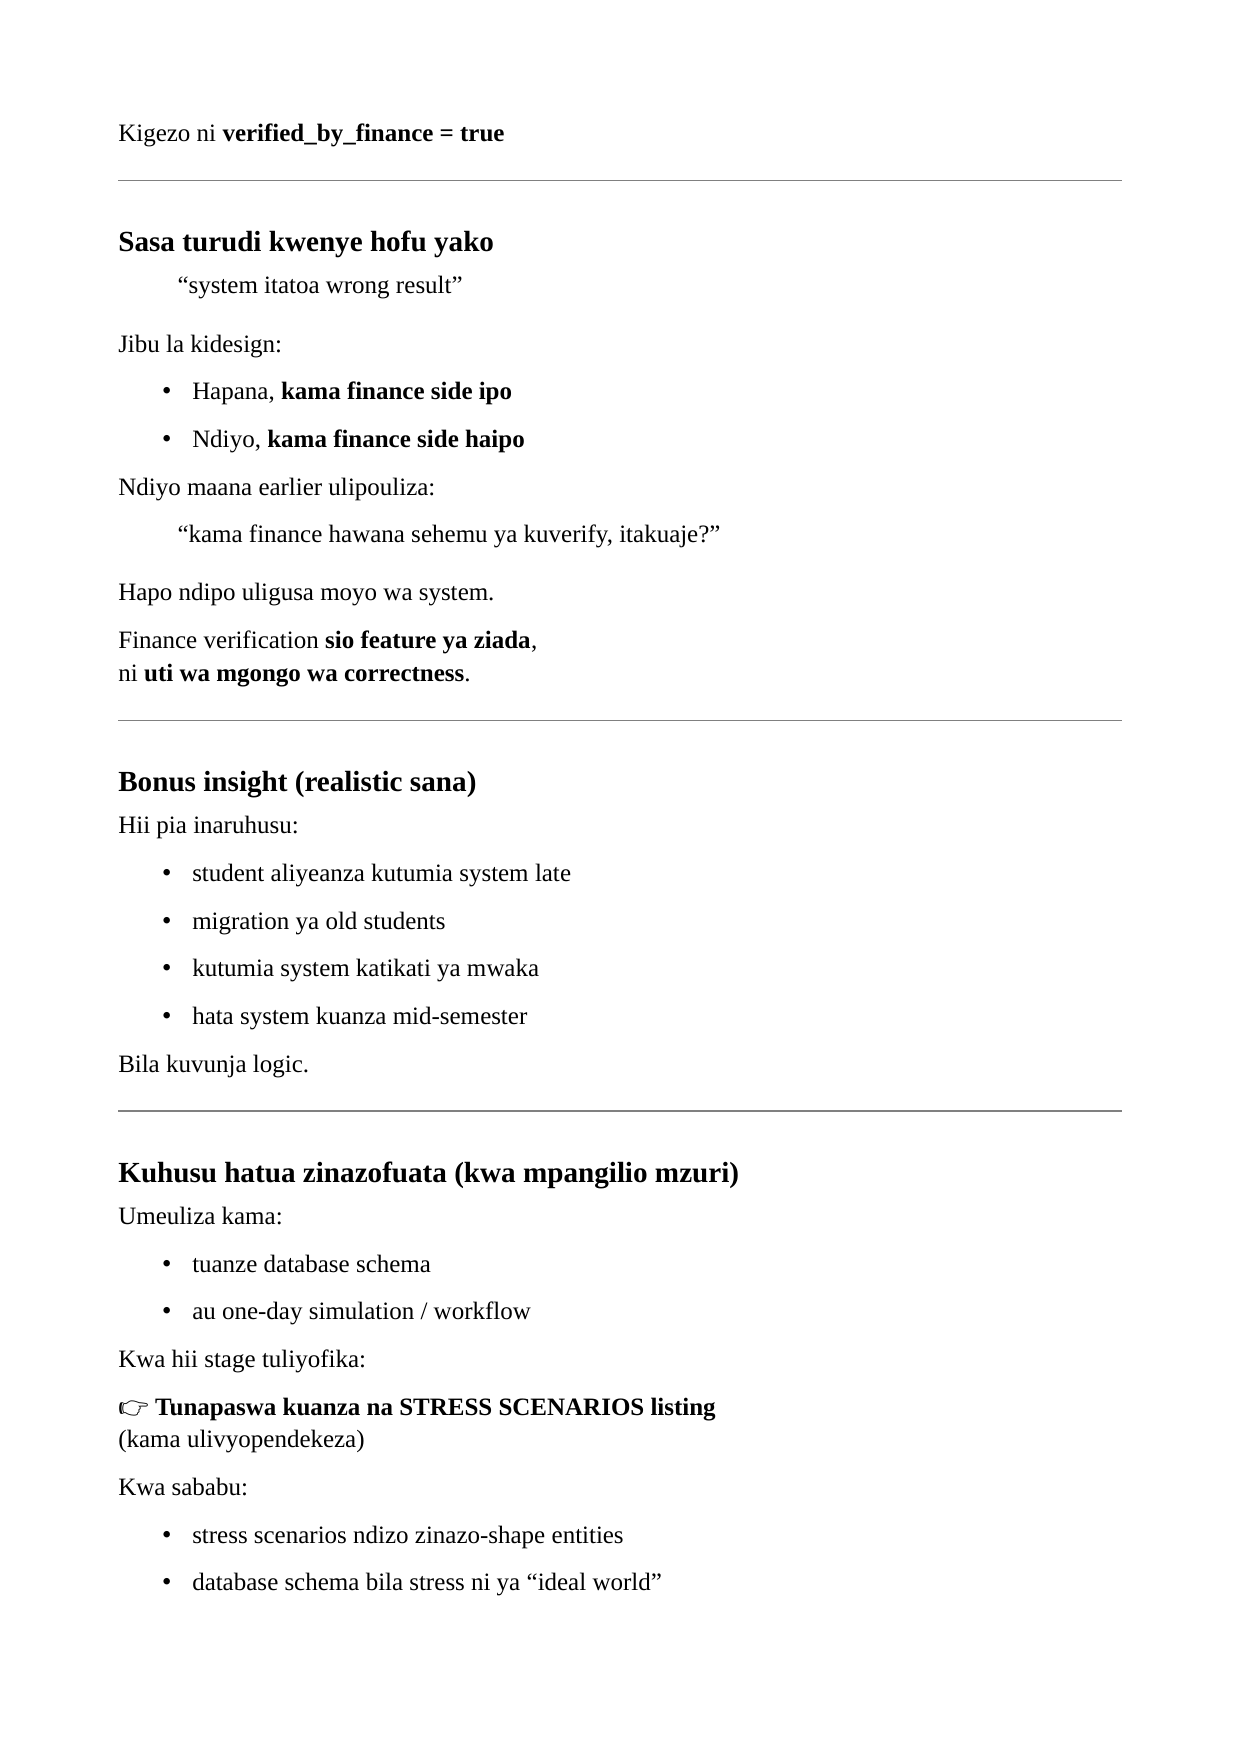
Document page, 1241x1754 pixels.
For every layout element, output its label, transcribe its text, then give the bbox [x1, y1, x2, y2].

list migration ya old students [162, 906, 1122, 934]
list au one-day simulation / workflow [162, 1296, 1122, 1325]
text “kama finance hawana sehemu ya kuverify, itakuaje?” [177, 519, 1063, 548]
text 👉 Tunapaswa kuanza na STRESS SCENARIOS listing (kama ulivyopendekeza) [118, 1392, 1122, 1453]
list Hapana, kama finance side ipo [162, 376, 1122, 405]
list hata system kuanza mid-semester [162, 1001, 1122, 1030]
text Kwa hii stage tuliyofika: [118, 1344, 1122, 1373]
subtitle Sasa turudi kwenye hofu yako [118, 224, 1122, 258]
text Kwa sababu: [118, 1472, 1122, 1501]
text “system itatoa wrong result” [177, 271, 1063, 299]
list kutumia system katikati ya mwaka [162, 953, 1122, 982]
list database schema bila stress ni ya “ideal world” [162, 1567, 1122, 1596]
text Jibu la kidesign: [118, 329, 1122, 358]
list Ndiyo, kama finance side haipo [162, 424, 1122, 453]
text Bila kuvunja logic. [118, 1049, 1122, 1077]
list stress scenarios ndizo zinazo-shape entities [162, 1520, 1122, 1548]
text Hapo ndipo uligusa moyo wa system. [118, 577, 1122, 606]
list student aliyeanza kutumia system late [162, 858, 1122, 887]
text Kigezo ni verified_by_finance = true [118, 118, 1122, 147]
text Hii pia inaruhusu: [118, 811, 1122, 839]
text Ndiyo maana earlier ulipouliza: [118, 472, 1122, 500]
subtitle Bonus insight (realistic sana) [118, 764, 1122, 798]
subtitle Kuhusu hatua zinazofuata (kwa mpangilio mzuri) [118, 1155, 1122, 1189]
text Finance verification sio feature ya ziada, ni uti wa mgongo wa correctness. [118, 625, 1122, 687]
text Umeuliza kama: [118, 1201, 1122, 1230]
list tuanze database schema [162, 1249, 1122, 1277]
